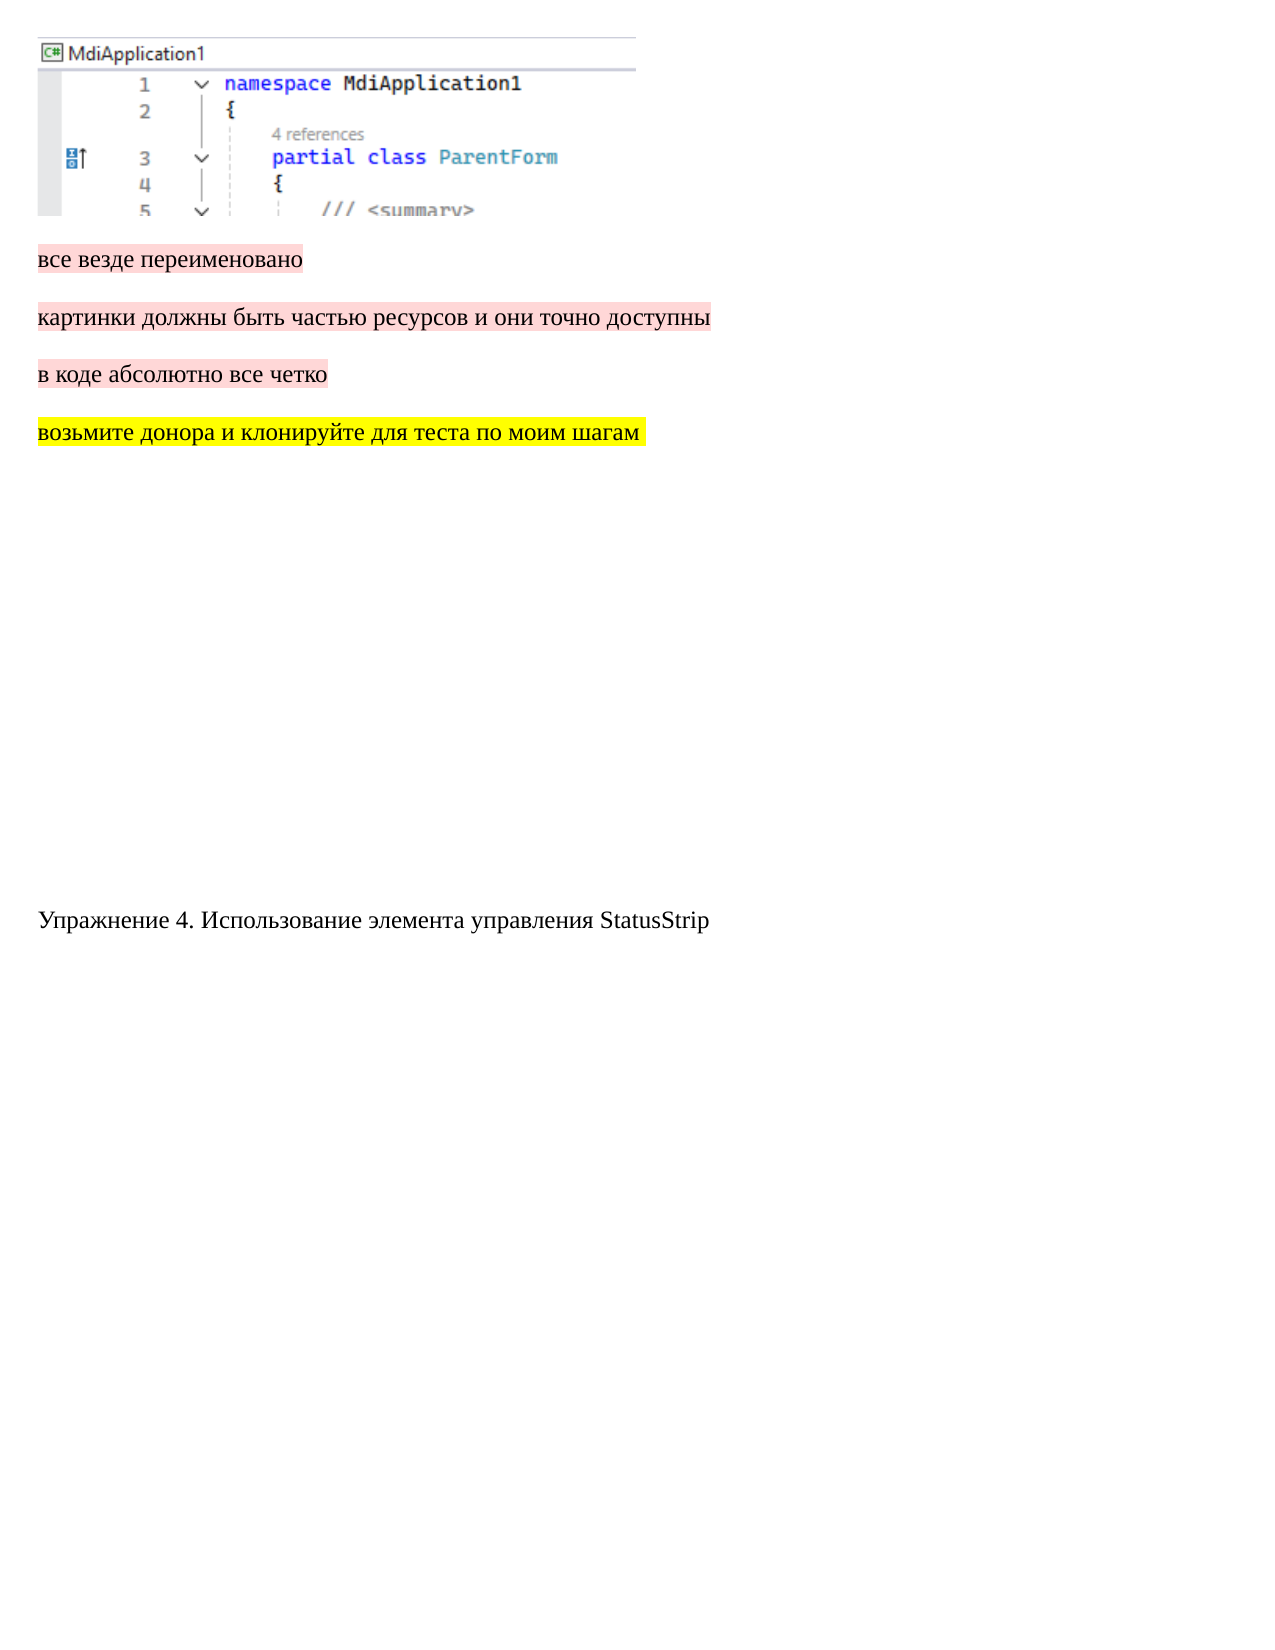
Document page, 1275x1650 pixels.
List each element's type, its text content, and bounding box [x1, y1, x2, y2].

text картинки должны быть частью ресурсов и они точно доступны [37, 302, 1237, 331]
text в коде абсолютно все четко [37, 359, 1237, 388]
text все везде переименовано [37, 244, 1237, 273]
text возьмите донора и клонируйте для теста по моим шагам [37, 417, 1237, 446]
text Упражнение 4. Использование элемента управления StatusStrip [37, 906, 1237, 934]
picture [37, 37, 636, 216]
